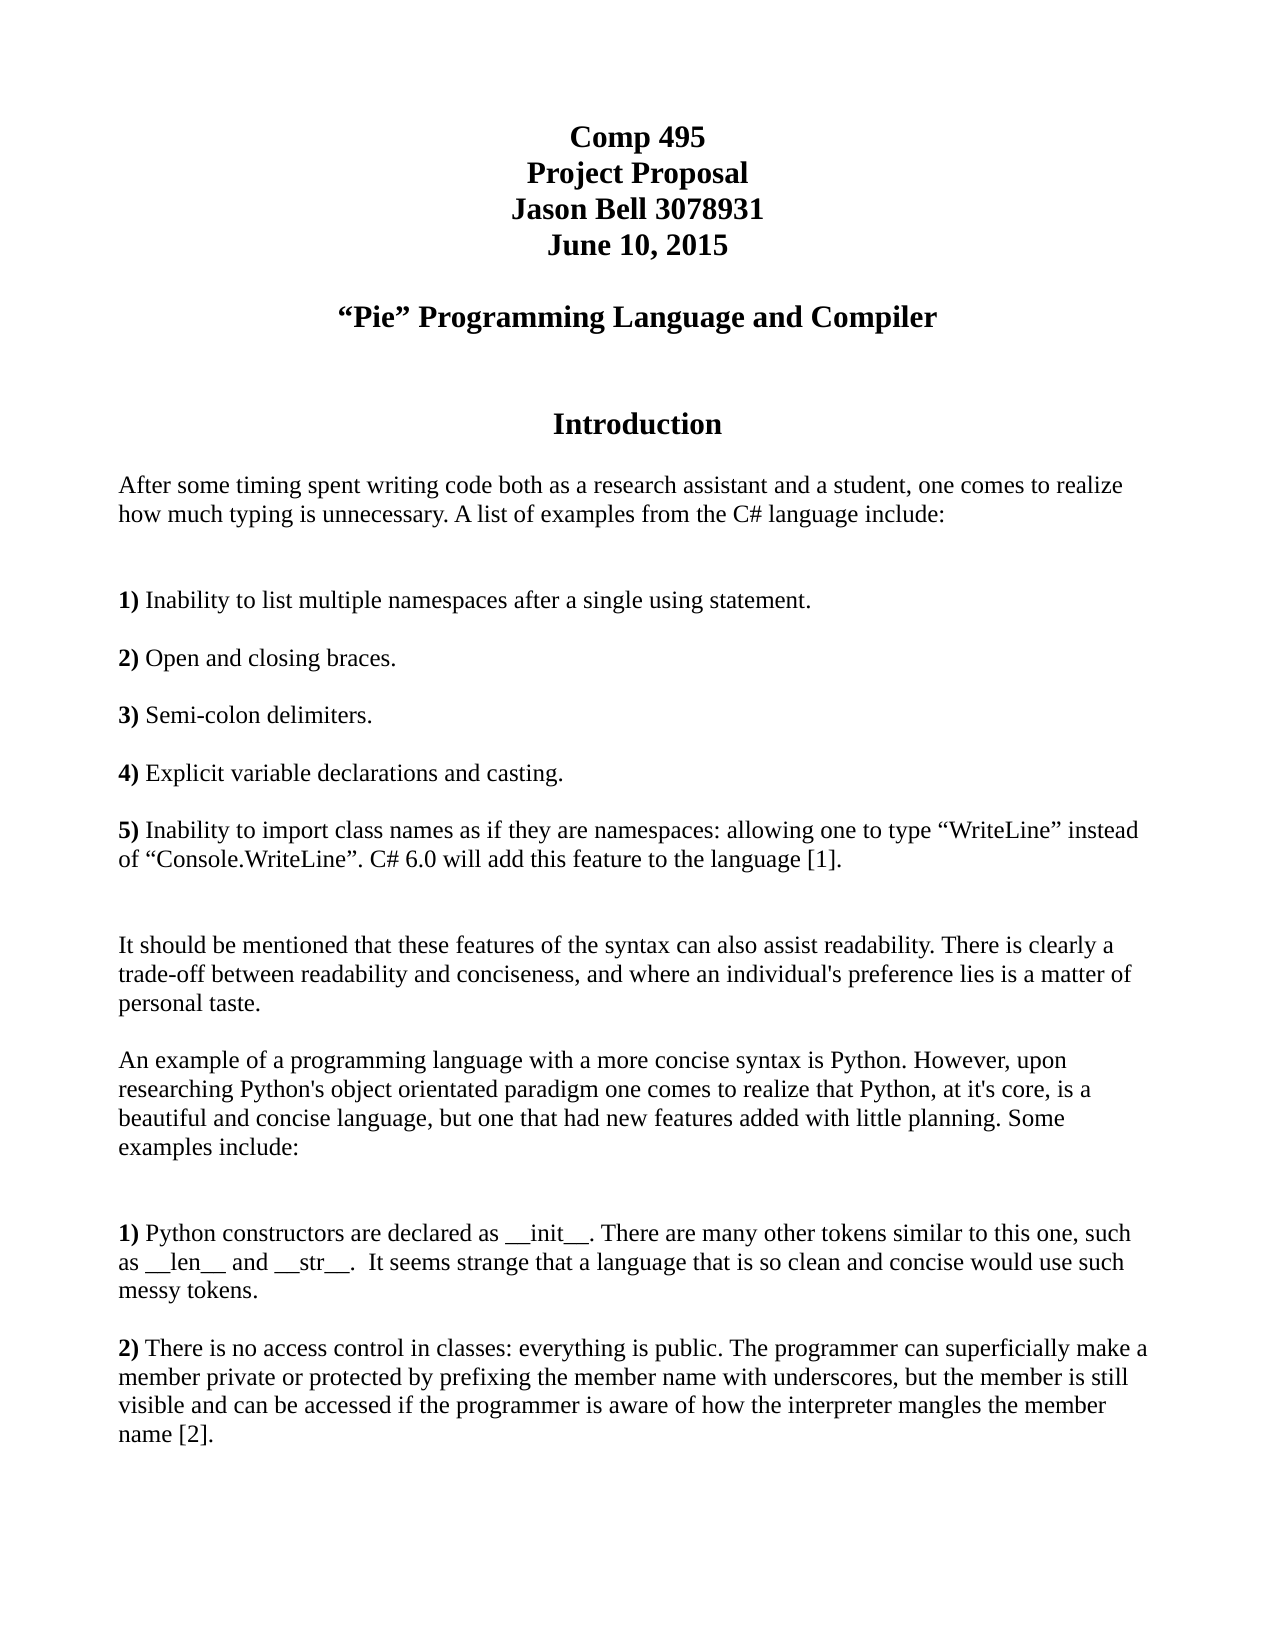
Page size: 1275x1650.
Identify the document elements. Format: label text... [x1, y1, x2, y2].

text Jason Bell 3078931 [118, 190, 1157, 226]
text 1) Python constructors are declared as __init__. There are many other tokens similar to this one, such as __len__ and __str__. It seems strange that a language that is so clean and concise would use such messy tokens. [118, 1218, 1157, 1304]
text “Pie” Programming Language and Compiler [118, 298, 1157, 334]
text It should be mentioned that these features of the syntax can also assist readability. There is clearly a trade-off between readability and conciseness, and where an individual's preference lies is a matter of personal taste. [118, 930, 1157, 1017]
text An example of a programming language with a more concise syntax is Python. However, upon researching Python's object orientated paradigm one comes to realize that Python, at it's core, is a beautiful and concise language, but one that had new features added with little planning. Some examples include: [118, 1045, 1157, 1160]
text 2) There is no access control in classes: everything is public. The programmer can superficially make a member private or protected by prefixing the member name with underscores, but the member is still visible and can be accessed if the programmer is aware of how the interpreter mangles the member name [2]. [118, 1333, 1157, 1448]
text 2) Open and closing braces. [118, 643, 1157, 672]
text 3) Semi-colon delimiters. [118, 700, 1157, 729]
text June 10, 2015 [118, 226, 1157, 262]
text Project Proposal [118, 154, 1157, 190]
text 5) Inability to import class names as if they are namespaces: allowing one to type “WriteLine” instead of “Console.WriteLine”. C# 6.0 will add this feature to the language [1]. [118, 815, 1157, 873]
text Introduction [118, 406, 1157, 442]
text Comp 495 [118, 118, 1157, 154]
text After some timing spent writing code both as a research assistant and a student, one comes to realize how much typing is unnecessary. A list of examples from the C# language include: [118, 470, 1157, 528]
text 1) Inability to list multiple namespaces after a single using statement. [118, 585, 1157, 614]
text 4) Explicit variable declarations and casting. [118, 758, 1157, 787]
